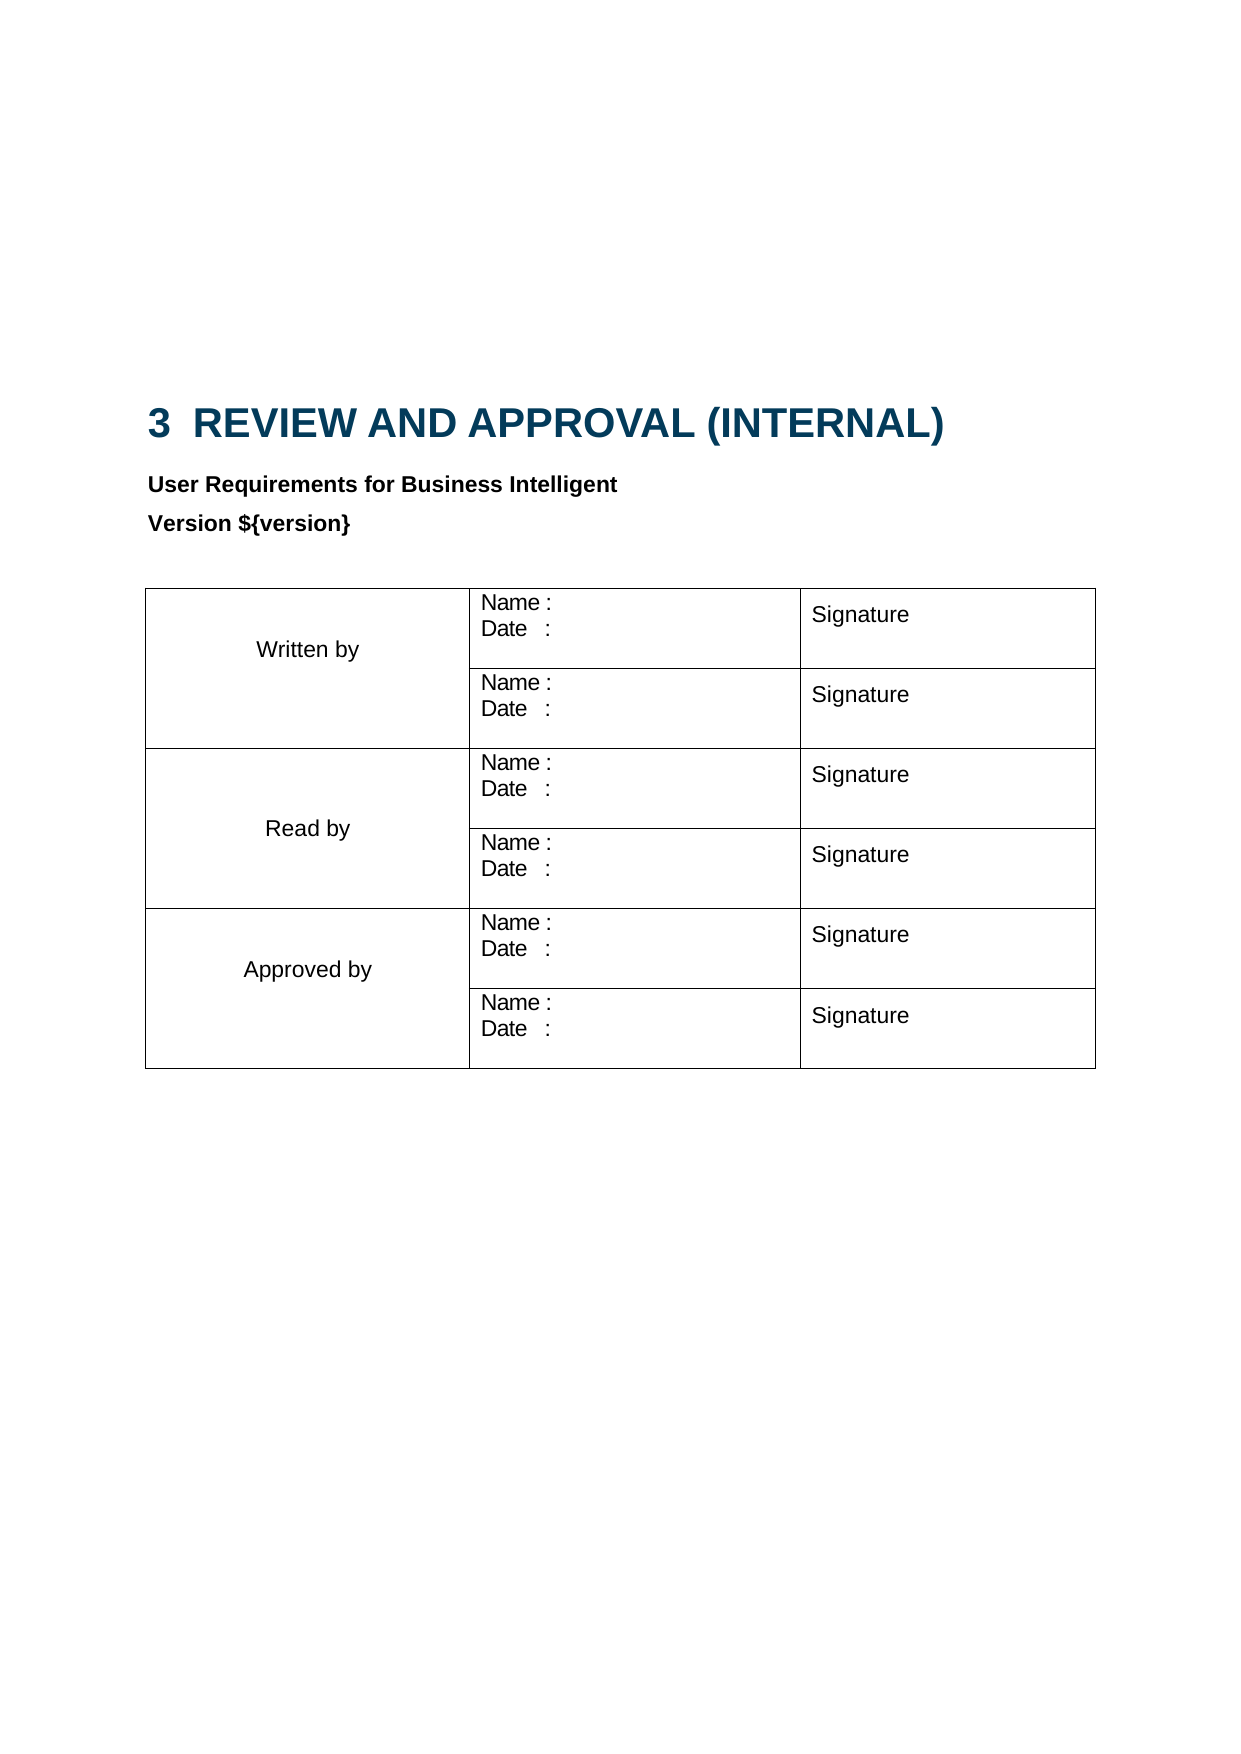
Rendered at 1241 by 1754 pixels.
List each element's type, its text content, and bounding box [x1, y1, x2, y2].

table_cell Approved by [146, 909, 469, 1068]
table_cell Name : Date : [470, 989, 800, 1068]
table_cell Signature [801, 829, 1095, 908]
table_cell Signature [801, 749, 1095, 828]
text User Requirements for Business Intelligent [148, 471, 1092, 497]
table_cell Signature [801, 989, 1095, 1068]
table_cell Name : Date : [470, 669, 800, 748]
table_cell Name : Date : [470, 909, 800, 988]
table_cell Signature [801, 669, 1095, 748]
table_cell Read by [146, 749, 469, 908]
table_header Signature [801, 589, 1095, 668]
table_cell Signature [801, 909, 1095, 988]
table_cell Name : Date : [470, 829, 800, 908]
table_header Written by [146, 589, 469, 748]
text Version ${version} [148, 510, 1092, 536]
table_header Name : Date : [470, 589, 800, 668]
subtitle REVIEW AND APPROVAL (INTERNAL) [148, 398, 1092, 446]
table_cell Name : Date : [470, 749, 800, 828]
